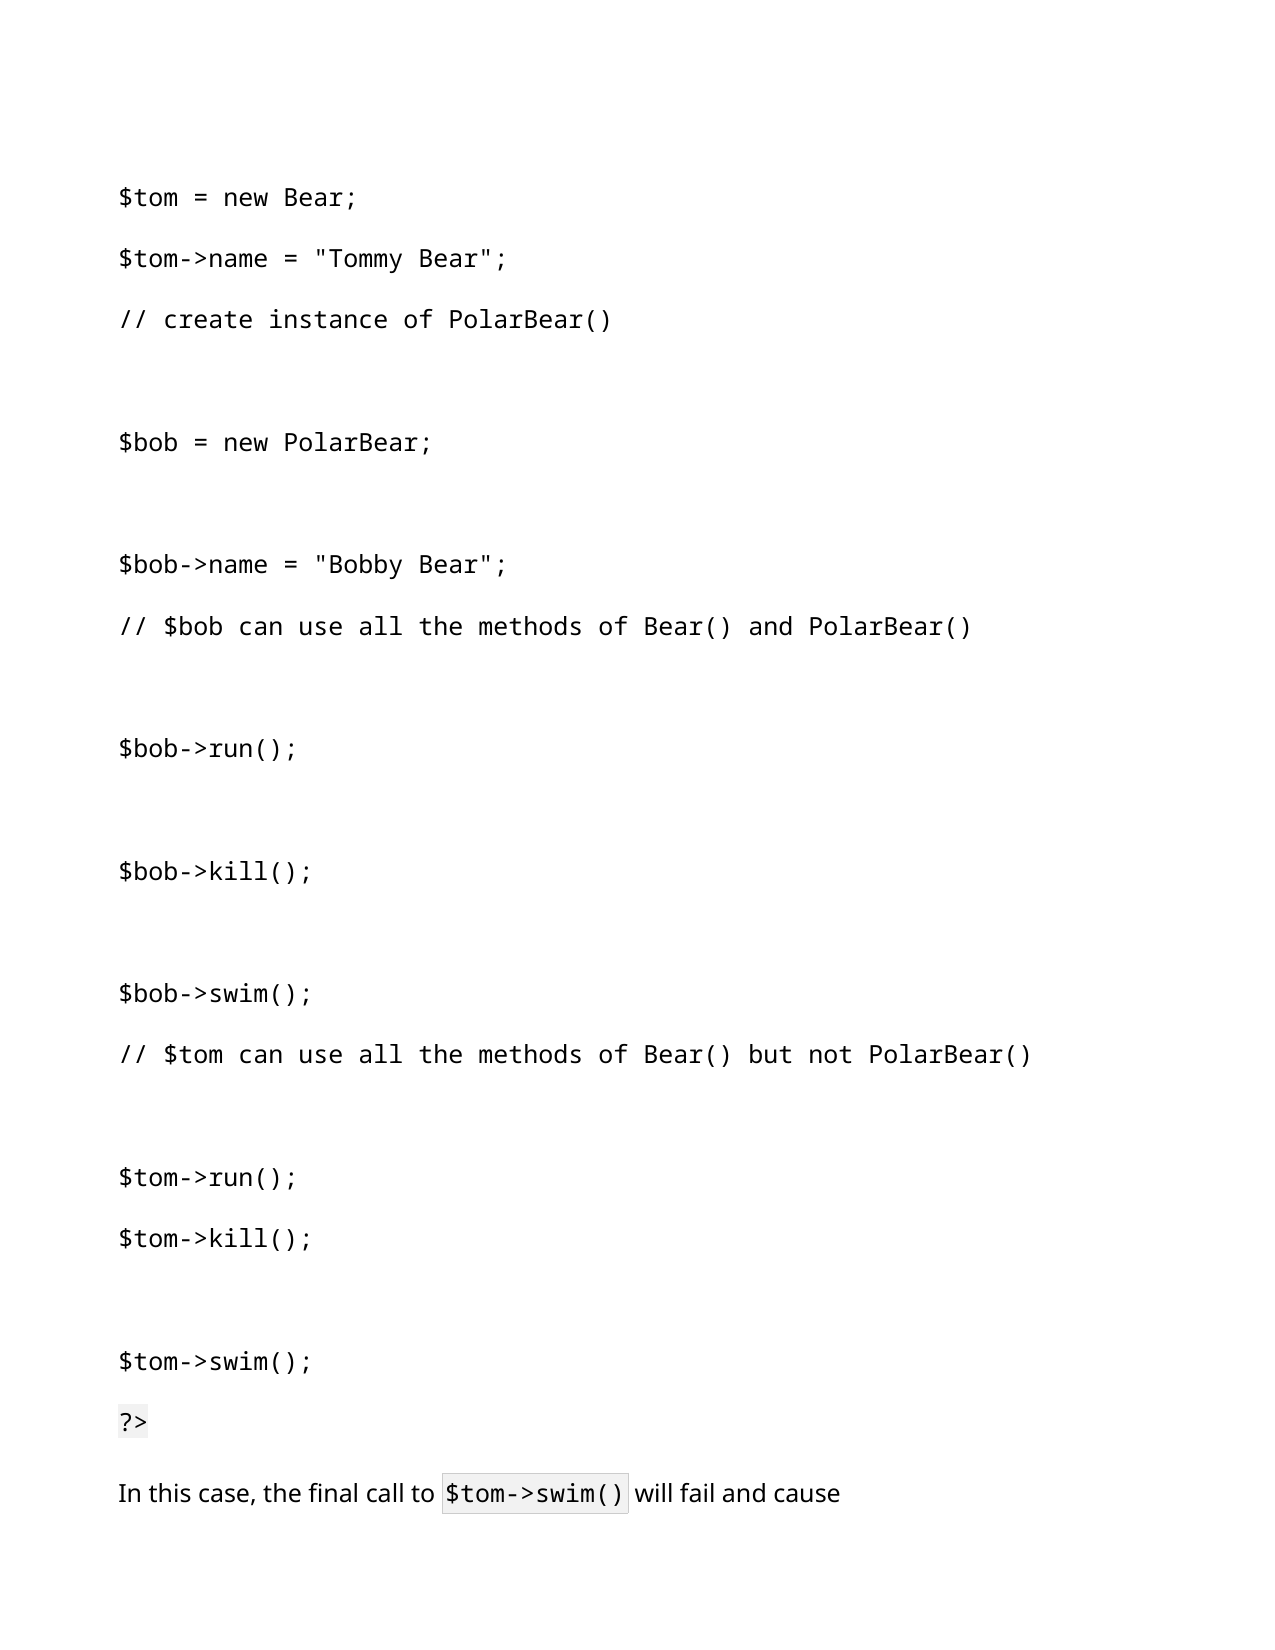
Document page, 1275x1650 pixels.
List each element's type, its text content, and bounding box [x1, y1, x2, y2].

text will fail and cause [629, 1472, 1157, 1513]
text $tom->kill(); $tom->swim(); [118, 1221, 1157, 1377]
text // $tom can use all the methods of Bear() but not PolarBear() $tom->run(); [118, 1037, 1157, 1193]
text In this case, the final call to $tom->swim() [118, 1472, 628, 1513]
text ?> [118, 1404, 1157, 1438]
text // $bob can use all the methods of Bear() and PolarBear() $bob->run(); $bob->kill(); $bob->swim(); [118, 608, 1157, 1010]
text $tom->name = "Tommy Bear"; [118, 241, 1157, 275]
text $tom = new Bear; [118, 118, 1157, 213]
text // create instance of PolarBear() $bob = new PolarBear; $bob->name = "Bobby Bear"; [118, 302, 1157, 581]
